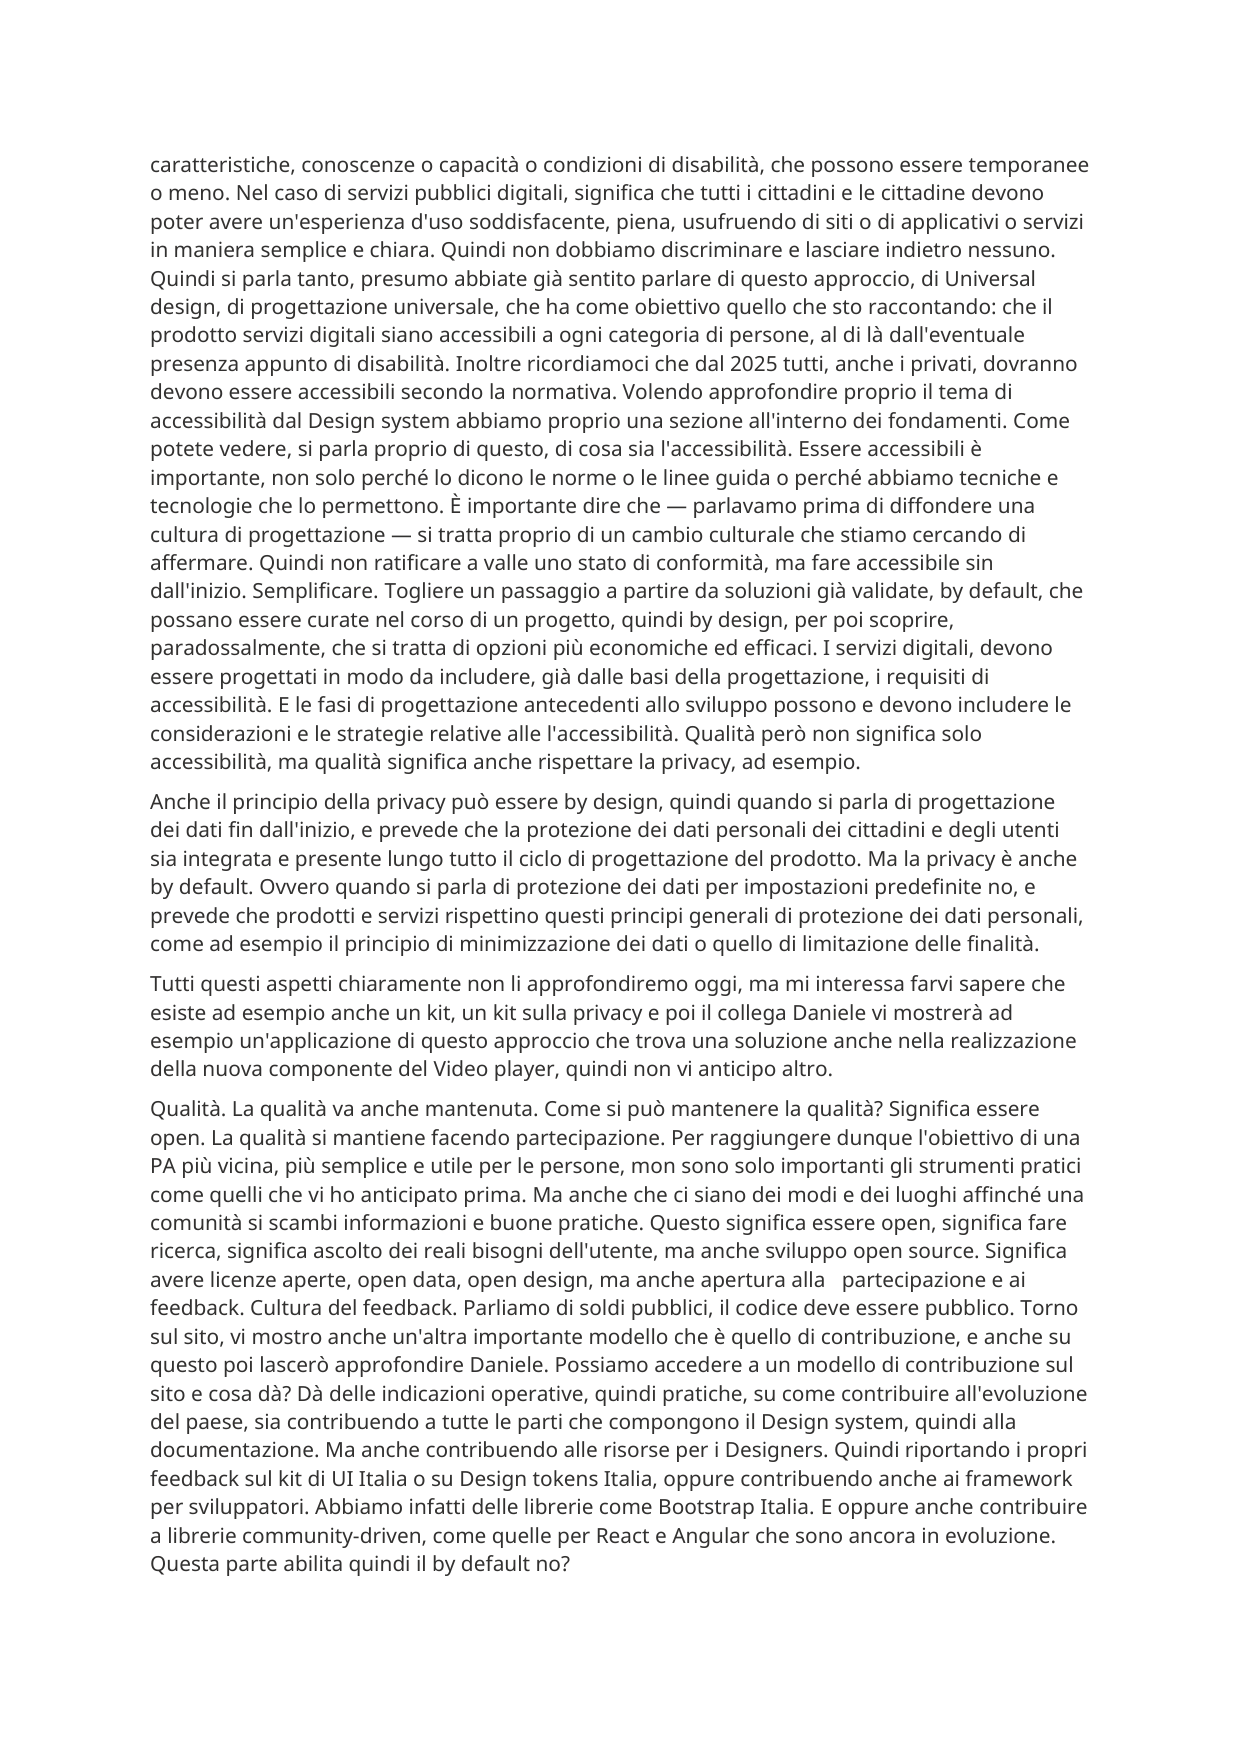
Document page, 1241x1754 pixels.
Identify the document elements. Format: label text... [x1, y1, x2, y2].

text Anche il principio della privacy può essere by design, quindi quando si parla di progettazione dei dati fin dall'inizio, e prevede che la protezione dei dati personali dei cittadini e degli utenti sia integrata e presente lungo tutto il ciclo di progettazione del prodotto. Ma la privacy è anche by default. Ovvero quando si parla di protezione dei dati per impostazioni predefinite no, e prevede che prodotti e servizi rispettino questi principi generali di protezione dei dati personali, come ad esempio il principio di minimizzazione dei dati o quello di limitazione delle finalità. [150, 787, 1090, 958]
text caratteristiche, conoscenze o capacità o condizioni di disabilità, che possono essere temporanee o meno. Nel caso di servizi pubblici digitali, significa che tutti i cittadini e le cittadine devono poter avere un'esperienza d'uso soddisfacente, piena, usufruendo di siti o di applicativi o servizi in maniera semplice e chiara. Quindi non dobbiamo discriminare e lasciare indietro nessuno. Quindi si parla tanto, presumo abbiate già sentito parlare di questo approccio, di Universal design, di progettazione universale, che ha come obiettivo quello che sto raccontando: che il prodotto servizi digitali siano accessibili a ogni categoria di persone, al di là dall'eventuale presenza appunto di disabilità. Inoltre ricordiamoci che dal 2025 tutti, anche i privati, dovranno devono essere accessibili secondo la normativa. Volendo approfondire proprio il tema di accessibilità dal Design system abbiamo proprio una sezione all'interno dei fondamenti. Come potete vedere, si parla proprio di questo, di cosa sia l'accessibilità. Essere accessibili è importante, non solo perché lo dicono le norme o le linee guida o perché abbiamo tecniche e tecnologie che lo permettono. È importante dire che — parlavamo prima di diffondere una cultura di progettazione — si tratta proprio di un cambio culturale che stiamo cercando di affermare. Quindi non ratificare a valle uno stato di conformità, ma fare accessibile sin dall'inizio. Semplificare. Togliere un passaggio a partire da soluzioni già validate, by default, che possano essere curate nel corso di un progetto, quindi by design, per poi scoprire, paradossalmente, che si tratta di opzioni più economiche ed efficaci. I servizi digitali, devono essere progettati in modo da includere, già dalle basi della progettazione, i requisiti di accessibilità. E le fasi di progettazione antecedenti allo sviluppo possono e devono includere le considerazioni e le strategie relative alle l'accessibilità. Qualità però non significa solo accessibilità, ma qualità significa anche rispettare la privacy, ad esempio. [150, 150, 1090, 776]
text Qualità. La qualità va anche mantenuta. Come si può mantenere la qualità? Significa essere open. La qualità si mantiene facendo partecipazione. Per raggiungere dunque l'obiettivo di una PA più vicina, più semplice e utile per le persone, mon sono solo importanti gli strumenti pratici come quelli che vi ho anticipato prima. Ma anche che ci siano dei modi e dei luoghi affinché una comunità si scambi informazioni e buone pratiche. Questo significa essere open, significa fare ricerca, significa ascolto dei reali bisogni dell'utente, ma anche sviluppo open source. Significa avere licenze aperte, open data, open design, ma anche apertura alla partecipazione e ai feedback. Cultura del feedback. Parliamo di soldi pubblici, il codice deve essere pubblico. Torno sul sito, vi mostro anche un'altra importante modello che è quello di contribuzione, e anche su questo poi lascerò approfondire Daniele. Possiamo accedere a un modello di contribuzione sul sito e cosa dà? Dà delle indicazioni operative, quindi pratiche, su come contribuire all'evoluzione del paese, sia contribuendo a tutte le parti che compongono il Design system, quindi alla documentazione. Ma anche contribuendo alle risorse per i Designers. Quindi riportando i propri feedback sul kit di UI Italia o su Design tokens Italia, oppure contribuendo anche ai framework per sviluppatori. Abbiamo infatti delle librerie come Bootstrap Italia. E oppure anche contribuire a librerie community-driven, come quelle per React e Angular che sono ancora in evoluzione. Questa parte abilita quindi il by default no? [150, 1094, 1090, 1578]
text Tutti questi aspetti chiaramente non li approfondiremo oggi, ma mi interessa farvi sapere che esiste ad esempio anche un kit, un kit sulla privacy e poi il collega Daniele vi mostrerà ad esempio un'applicazione di questo approccio che trova una soluzione anche nella realizzazione della nuova componente del Video player, quindi non vi anticipo altro. [150, 969, 1090, 1083]
